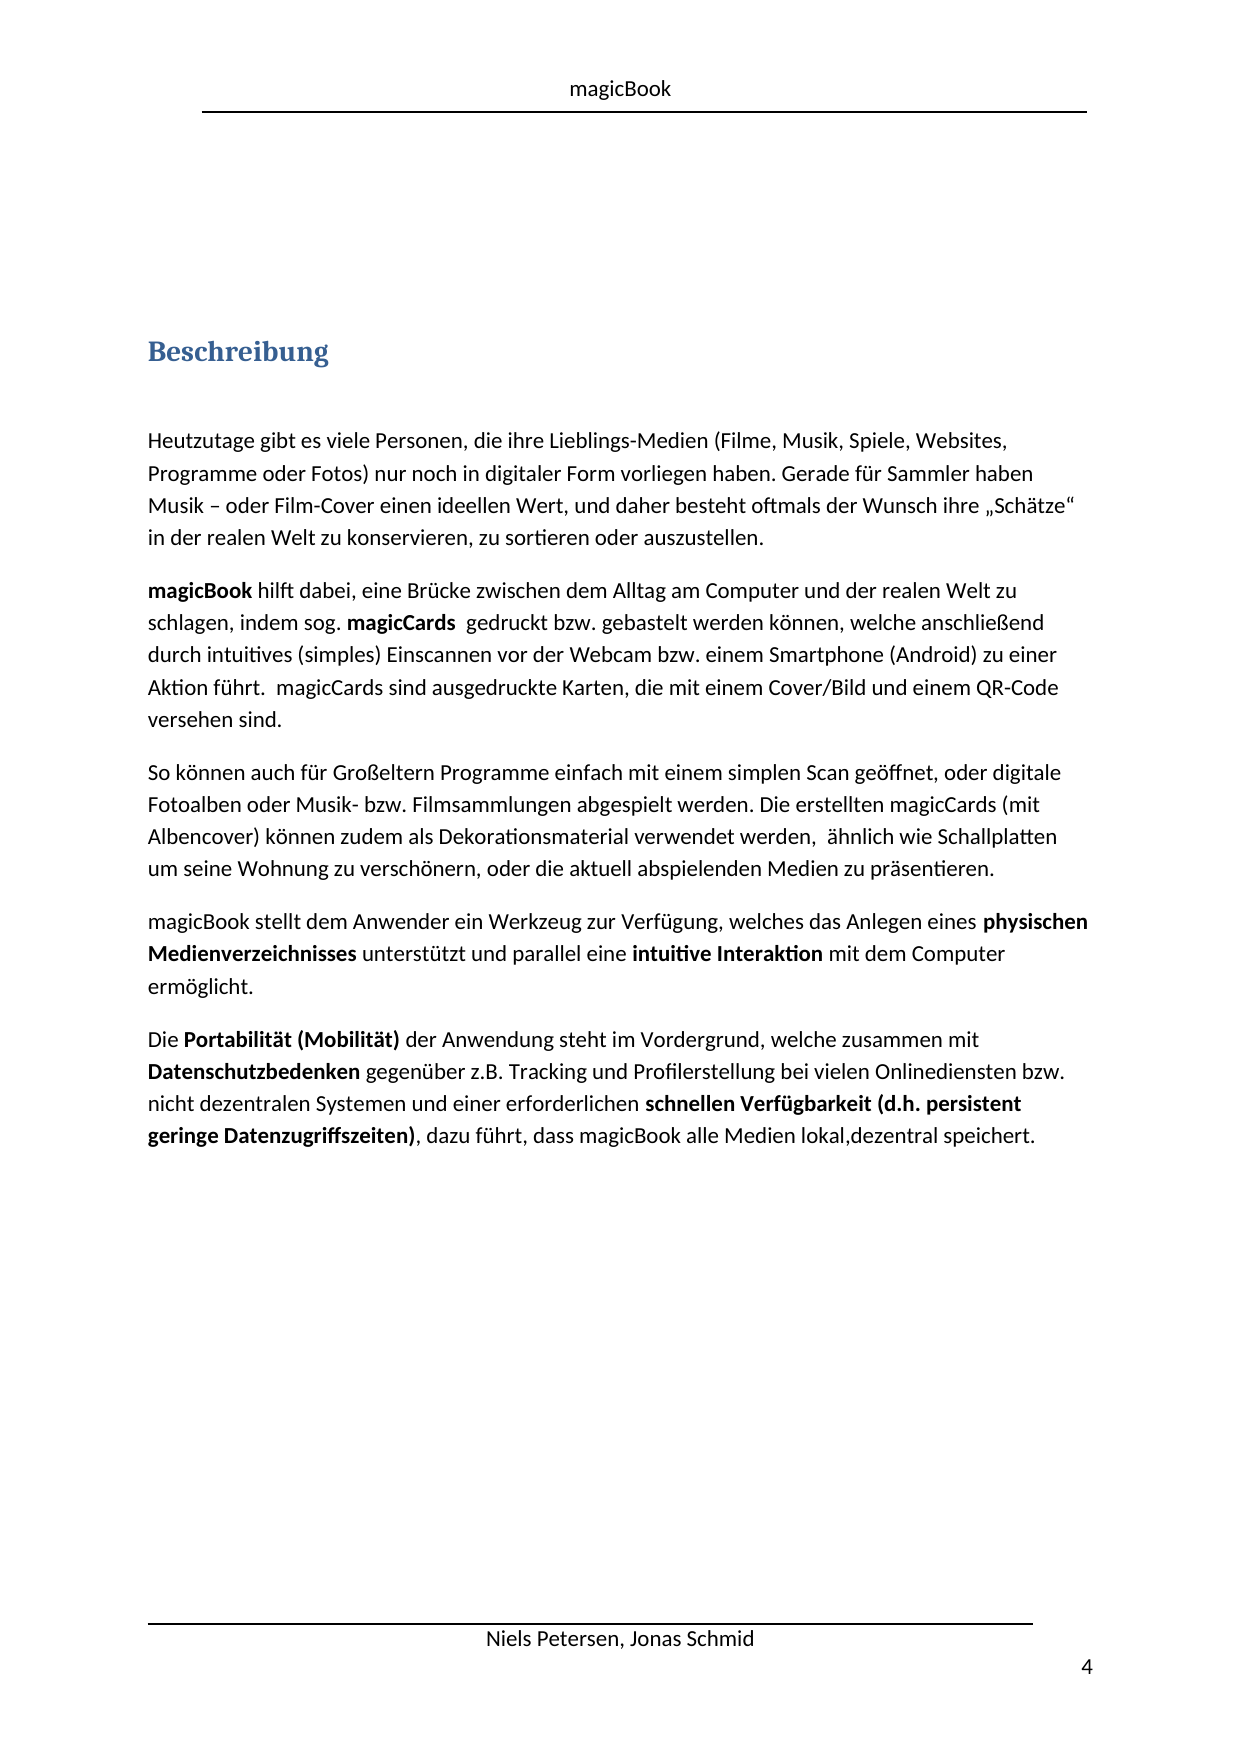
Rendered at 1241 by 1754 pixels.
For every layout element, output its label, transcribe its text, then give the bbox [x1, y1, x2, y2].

text magicBook hilft dabei, eine Brücke zwischen dem Alltag am Computer und der realen Welt zu schlagen, indem sog. magicCards gedruckt bzw. gebastelt werden können, welche anschließend durch intuitives (simples) Einscannen vor der Webcam bzw. einem Smartphone (Android) zu einer Aktion führt. magicCards sind ausgedruckte Karten, die mit einem Cover/Bild und einem QR-Code versehen sind. [148, 576, 1093, 733]
text So können auch für Großeltern Programme einfach mit einem simplen Scan geöffnet, oder digitale Fotoalben oder Musik- bzw. Filmsammlungen abgespielt werden. Die erstellten magicCards (mit Albencover) können zudem als Dekorationsmaterial verwendet werden, ähnlich wie Schallplatten um seine Wohnung zu verschönern, oder die aktuell abspielenden Medien zu präsentieren. [148, 758, 1093, 882]
text Heutzutage gibt es viele Personen, die ihre Lieblings-Medien (Filme, Musik, Spiele, Websites, Programme oder Fotos) nur noch in digitaler Form vorliegen haben. Gerade für Sammler haben Musik – oder Film-Cover einen ideellen Wert, und daher besteht oftmals der Wunsch ihre „Schätze“ in der realen Welt zu konservieren, zu sortieren oder auszustellen. [148, 426, 1093, 551]
subtitle Beschreibung [148, 335, 1093, 368]
text magicBook stellt dem Anwender ein Werkzeug zur Verfügung, welches das Anlegen eines physischen Medienverzeichnisses unterstützt und parallel eine intuitive Interaktion mit dem Computer ermöglicht. [148, 907, 1093, 1000]
text Die Portabilität (Mobilität) der Anwendung steht im Vordergrund, welche zusammen mit Datenschutzbedenken gegenüber z.B. Tracking und Profilerstellung bei vielen Onlinediensten bzw. nicht dezentralen Systemen und einer erforderlichen schnellen Verfügbarkeit (d.h. persistent geringe Datenzugriffszeiten), dazu führt, dass magicBook alle Medien lokal,dezentral speichert. [148, 1025, 1093, 1149]
